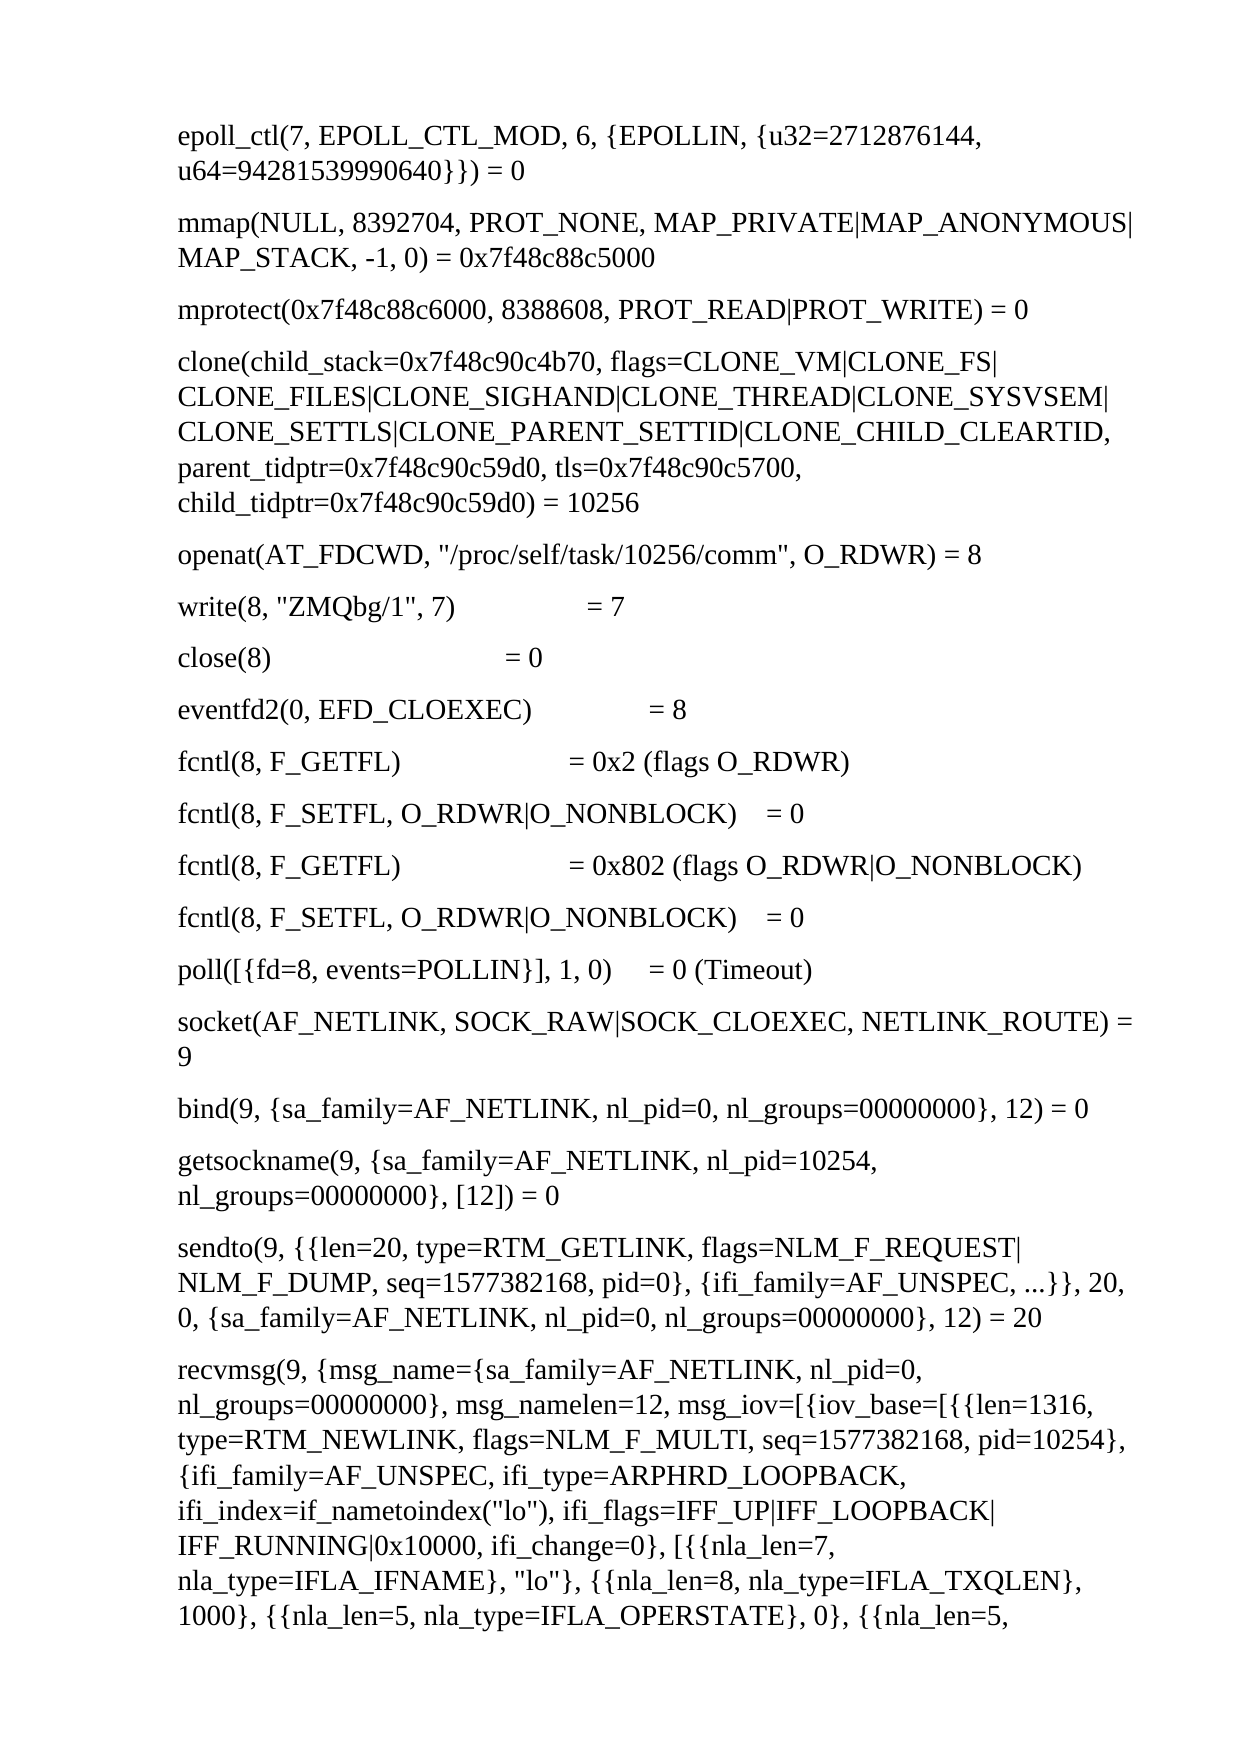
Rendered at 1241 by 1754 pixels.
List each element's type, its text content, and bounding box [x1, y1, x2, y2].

text sendto(9, {{len=20, type=RTM_GETLINK, flags=NLM_F_REQUEST|NLM_F_DUMP, seq=1577382168, pid=0}, {ifi_family=AF_UNSPEC, ...}}, 20, 0, {sa_family=AF_NETLINK, nl_pid=0, nl_groups=00000000}, 12) = 20 [177, 1230, 1152, 1334]
text fcntl(8, F_SETFL, O_RDWR|O_NONBLOCK) = 0 [177, 900, 1152, 933]
text mmap(NULL, 8392704, PROT_NONE, MAP_PRIVATE|MAP_ANONYMOUS|MAP_STACK, -1, 0) = 0x7f48c88c5000 [177, 205, 1152, 274]
text eventfd2(0, EFD_CLOEXEC) = 8 [177, 692, 1152, 726]
text openat(AT_FDCWD, "/proc/self/task/10256/comm", O_RDWR) = 8 [177, 537, 1152, 570]
text clone(child_stack=0x7f48c90c4b70, flags=CLONE_VM|CLONE_FS|CLONE_FILES|CLONE_SIGHAND|CLONE_THREAD|CLONE_SYSVSEM|CLONE_SETTLS|CLONE_PARENT_SETTID|CLONE_CHILD_CLEARTID, parent_tidptr=0x7f48c90c59d0, tls=0x7f48c90c5700, child_tidptr=0x7f48c90c59d0) = 10256 [177, 344, 1152, 518]
text fcntl(8, F_SETFL, O_RDWR|O_NONBLOCK) = 0 [177, 796, 1152, 830]
text bind(9, {sa_family=AF_NETLINK, nl_pid=0, nl_groups=00000000}, 12) = 0 [177, 1091, 1152, 1124]
text mprotect(0x7f48c88c6000, 8388608, PROT_READ|PROT_WRITE) = 0 [177, 292, 1152, 326]
text close(8) = 0 [177, 641, 1152, 674]
text socket(AF_NETLINK, SOCK_RAW|SOCK_CLOEXEC, NETLINK_ROUTE) = 9 [177, 1004, 1152, 1072]
text fcntl(8, F_GETFL) = 0x2 (flags O_RDWR) [177, 744, 1152, 778]
text poll([{fd=8, events=POLLIN}], 1, 0) = 0 (Timeout) [177, 952, 1152, 985]
text fcntl(8, F_GETFL) = 0x802 (flags O_RDWR|O_NONBLOCK) [177, 848, 1152, 882]
text write(8, "ZMQbg/1", 7) = 7 [177, 589, 1152, 622]
text recvmsg(9, {msg_name={sa_family=AF_NETLINK, nl_pid=0, nl_groups=00000000}, msg_namelen=12, msg_iov=[{iov_base=[{{len=1316, type=RTM_NEWLINK, flags=NLM_F_MULTI, seq=1577382168, pid=10254}, {ifi_family=AF_UNSPEC, ifi_type=ARPHRD_LOOPBACK, ifi_index=if_nametoindex("lo"), ifi_flags=IFF_UP|IFF_LOOPBACK|IFF_RUNNING|0x10000, ifi_change=0}, [{{nla_len=7, nla_type=IFLA_IFNAME}, "lo"}, {{nla_len=8, nla_type=IFLA_TXQLEN}, 1000}, {{nla_len=5, nla_type=IFLA_OPERSTATE}, 0}, {{nla_len=5, [177, 1352, 1152, 1632]
text epoll_ctl(7, EPOLL_CTL_MOD, 6, {EPOLLIN, {u32=2712876144, u64=94281539990640}}) = 0 [177, 118, 1152, 187]
text getsockname(9, {sa_family=AF_NETLINK, nl_pid=10254, nl_groups=00000000}, [12]) = 0 [177, 1143, 1152, 1211]
